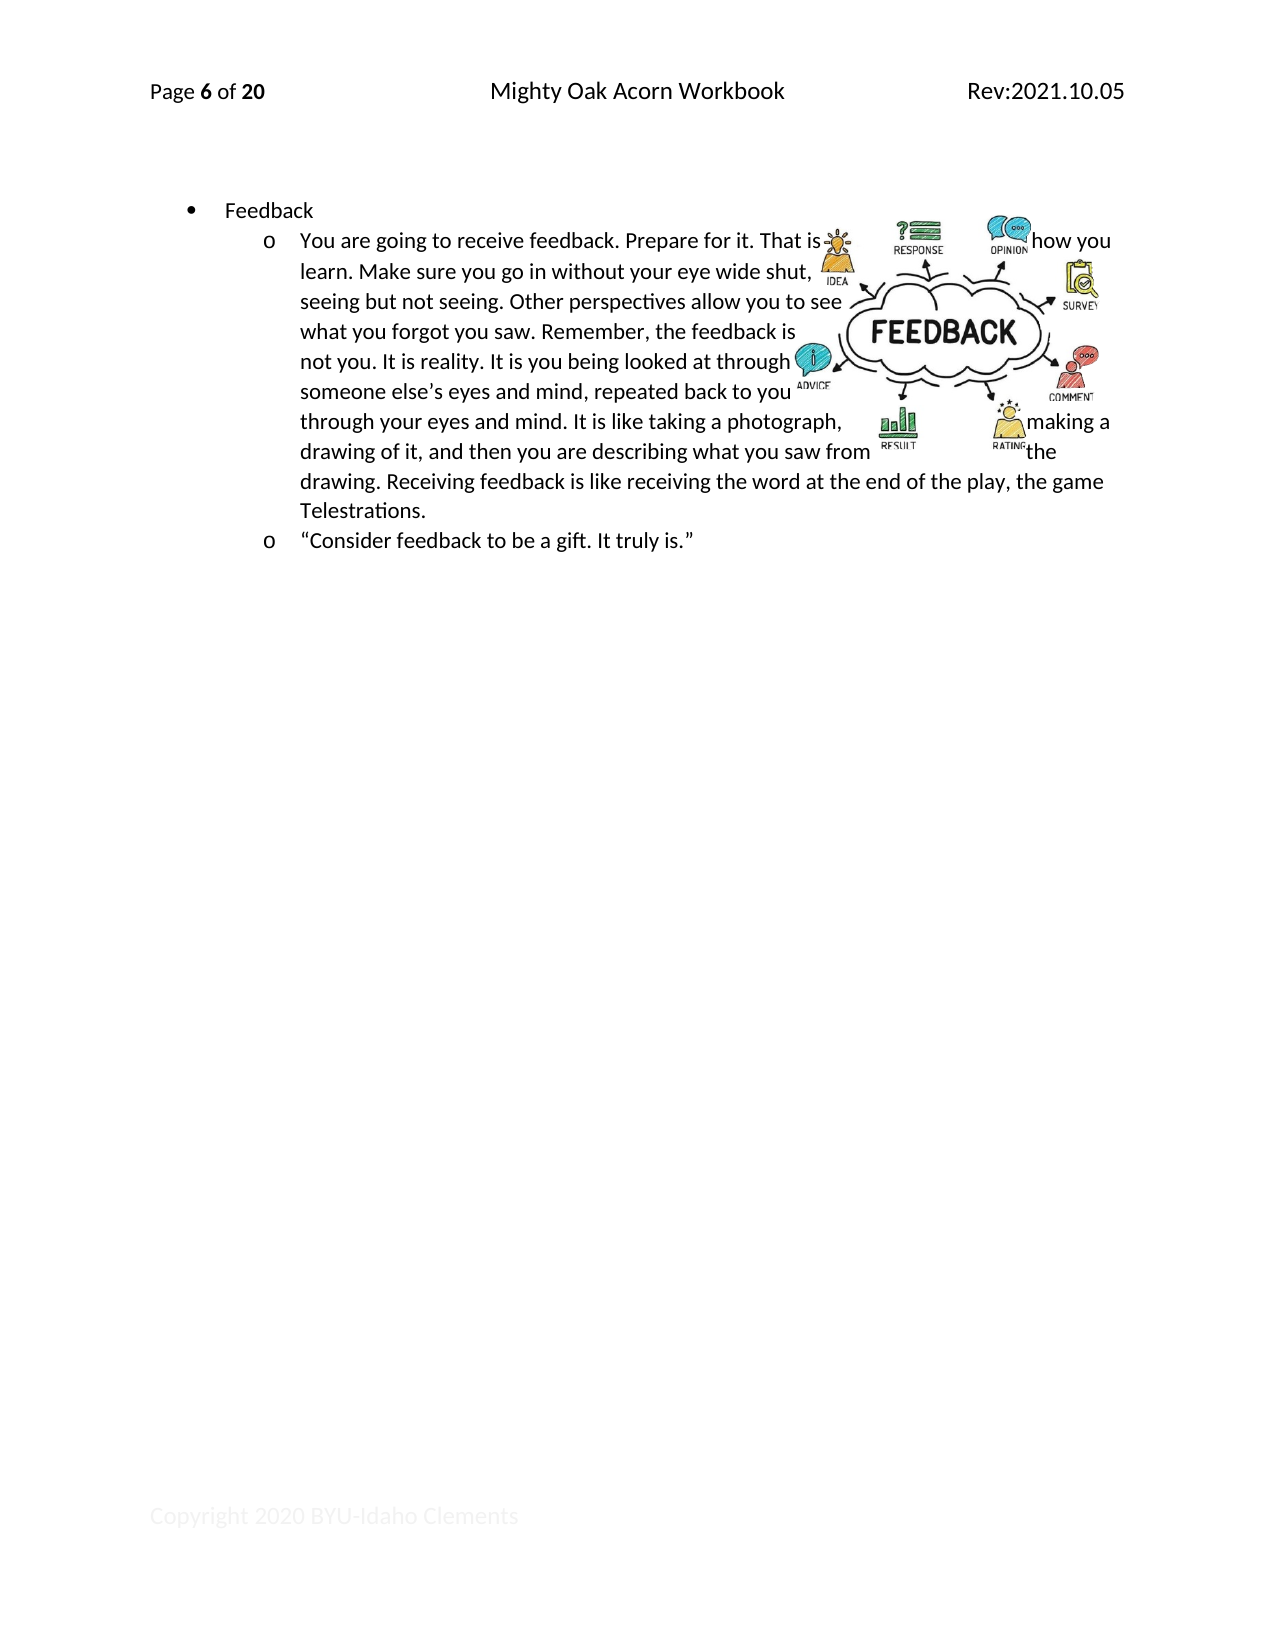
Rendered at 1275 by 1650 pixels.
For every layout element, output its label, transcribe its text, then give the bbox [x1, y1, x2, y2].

list “Consider feedback to be a gift. It truly is.” [262, 527, 1125, 556]
list You are going to receive feedback. Prepare for it. That is how you learn. Make sure you go in without your eye wide shut, seeing but not seeing. Other perspectives allow you to see what you forgot you saw. Remember, the feedback is not you. It is reality. It is you being looked at through someone else’s eyes and mind, repeated back to you through your eyes and mind. It is like taking a photograph, making a drawing of it, and then you are describing what you saw from the drawing. Receiving feedback is like receiving the word at the end of the play, the game Telestrations. [262, 226, 1125, 525]
list Feedback [187, 197, 1125, 224]
